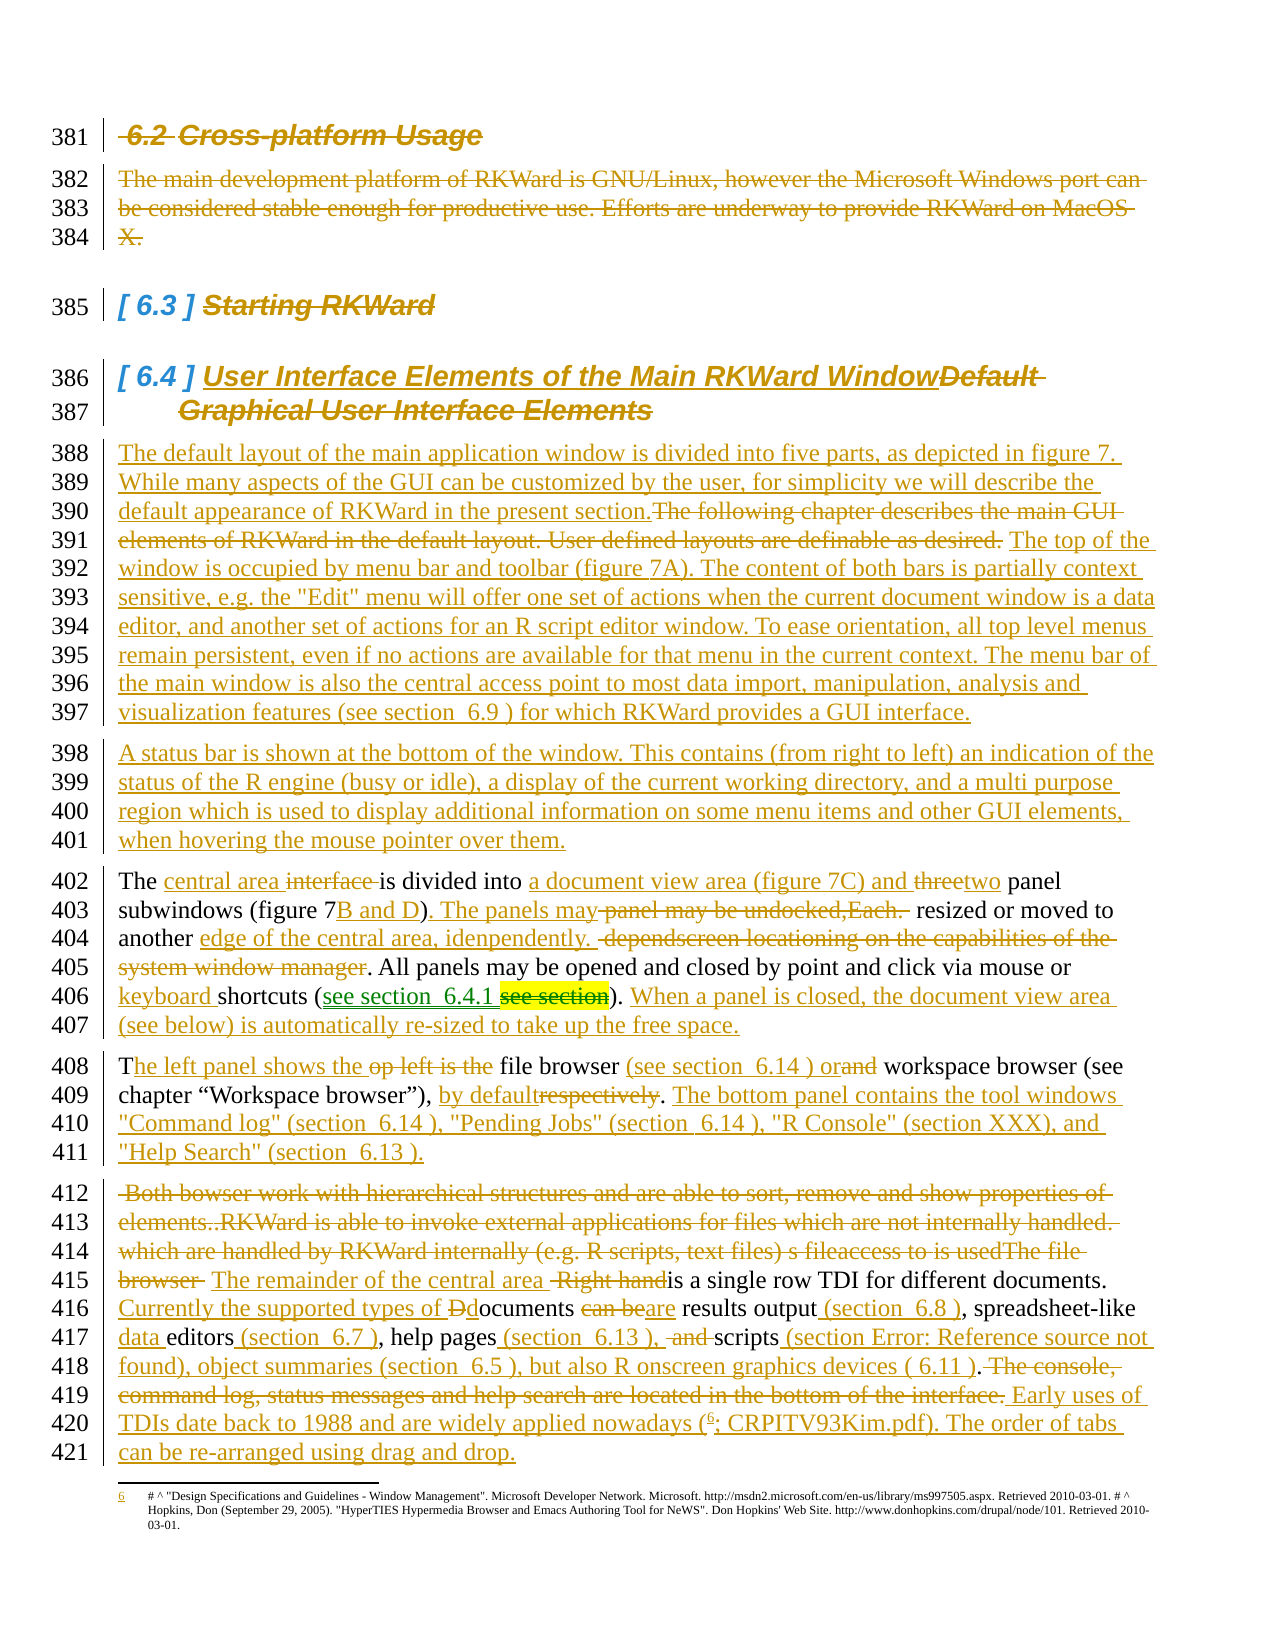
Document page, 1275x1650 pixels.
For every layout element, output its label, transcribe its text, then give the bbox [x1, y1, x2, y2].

text # ^ "Design Specifications and Guidelines - Window Management". Microsoft Developer Network. Microsoft. http://msdn2.microsoft.com/en-us/library/ms997505.aspx. Retrieved 2010-03-01. # ^ Hopkins, Don (September 29, 2005). "HyperTIES Hypermedia Browser and Emacs Authoring Tool for NeWS". Don Hopkins' Web Site. http://www.donhopkins.com/drupal/node/101. Retrieved 2010-03-01. [118, 1489, 1157, 1532]
text A status bar is shown at the bottom of the window. This contains (from right to left) an indication of the status of the R engine (busy or idle), a display of the current working directory, and a multi purpose region which is used to display additional information on some menu items and other GUI elements, when hovering the mouse pointer over them. [118, 738, 1157, 853]
text The central area is divided into a document view area (figure 7C) and two panel subwindows (figure 7B and D). The panels may resized or moved to another edge of the central area, idenpendently. . All panels may be opened and closed by point and click via mouse or keyboard shortcuts (see section 6.4.1 ). When a panel is closed, the document view area (see below) is automatically re-sized to take up the free space. [118, 866, 1157, 1038]
text The left panel shows the file browser (see section 6.14 ) or workspace browser (see chapter “Workspace browser”), by default. The bottom panel contains the tool windows "Command log" (section 6.14 ), "Pending Jobs" (section 6.14 ), "R Console" (section XXX), and "Help Search" (section 6.13 ). [118, 1051, 1157, 1166]
text The default layout of the main application window is divided into five parts, as depicted in figure 7. While many aspects of the GUI can be customized by the user, for simplicity we will describe the default appearance of RKWard in the present section. The top of the window is occupied by menu bar and toolbar (figure 7A). The content of both bars is partially context sensitive, e.g. the "Edit" menu will offer one set of actions when the current document window is a data editor, and another set of actions for an R script editor window. To ease orientation, all top level menus remain persistent, even if no actions are available for that menu in the current context. The menu bar of the main window is also the central access point to most data import, manipulation, analysis and visualization features (see section 6.9 ) for which RKWard provides a GUI interface. [118, 438, 1157, 665]
text The remainder of the central area is a single row TDI for different documents. Currently the supported types of documents are results output (section 6.8 ), spreadsheet-like data editors (section 6.7 ), help pages (section 6.13 ), scripts (section Error: Reference source not found), object summaries (section 6.5 ), but also R onscreen graphics devices ( 6.11 ). Early uses of TDIs date back to 1988 and are widely applied nowadays (; CRPITV93Kim.pdf). The order of tabs can be re-arranged using drag and drop. [118, 1178, 1157, 1466]
text The default layout of the main application window is divided into five parts, as depicted in figure 7. While many aspects of the GUI can be customized by the user, for simplicity we will describe the default appearance of RKWard in the present section. The top of the window is occupied by menu bar and toolbar (figure 7A). The content of both bars is partially context sensitive, e.g. the "Edit" menu will offer one set of actions when the current document window is a data editor, and another set of actions for an R script editor window. To ease orientation, all top level menus remain persistent, even if no actions are available for that menu in the current context. The menu bar of the main window is also the central access point to most data import, manipulation, analysis and visualization features (see section 6.9 ) for which RKWard provides a GUI interface. [118, 666, 1157, 726]
subtitle User Interface Elements of the Main RKWard Window [118, 359, 1157, 426]
